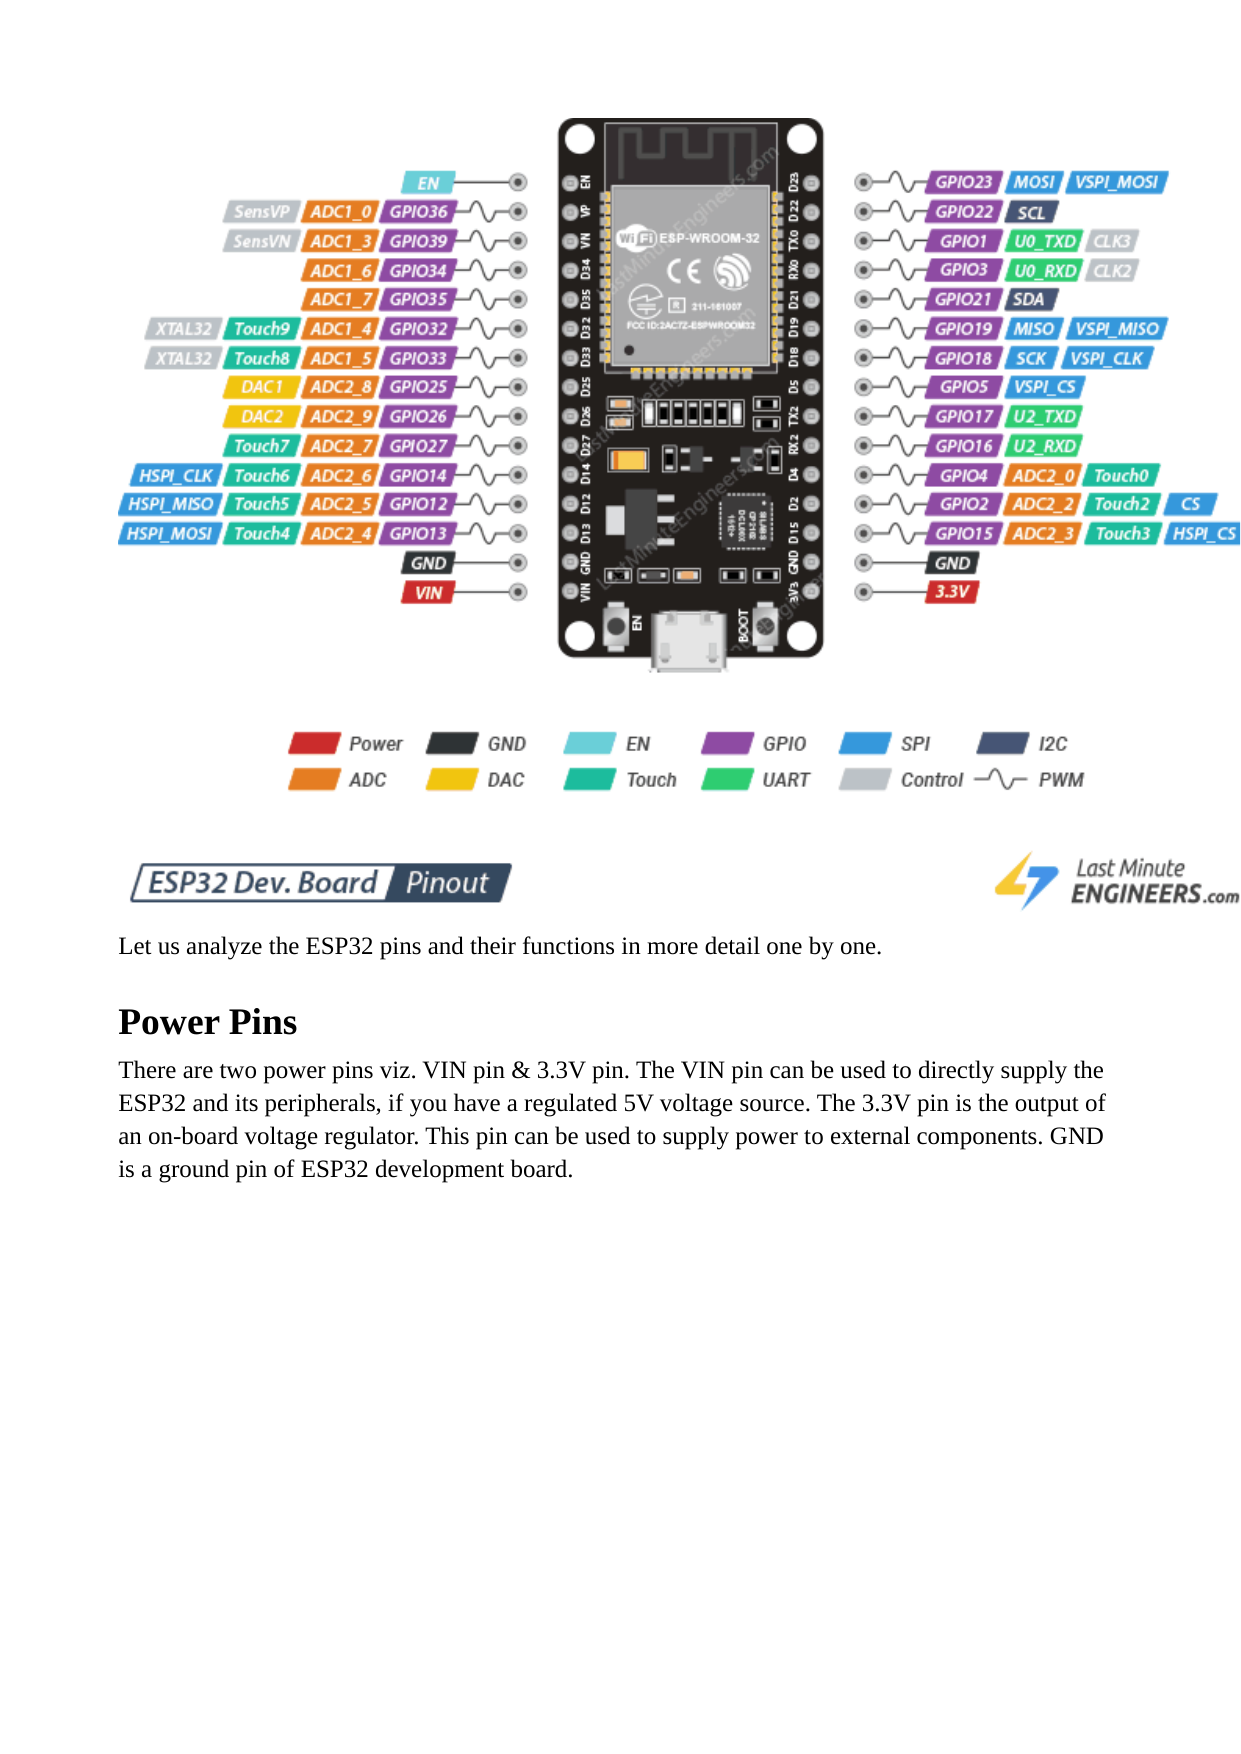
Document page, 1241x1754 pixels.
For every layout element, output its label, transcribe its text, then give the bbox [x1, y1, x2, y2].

text There are two power pins viz. VIN pin & 3.3V pin. The VIN pin can be used to directly supply the ESP32 and its peripherals, if you have a regulated 5V voltage source. The 3.3V pin is the output of an on-board voltage regulator. This pin can be used to supply power to external components. GND is a ground pin of ESP32 development board. [118, 1055, 1122, 1183]
subtitle Power Pins [118, 999, 1122, 1042]
text Let us analyze the ESP32 pins and their functions in more detail one by one. [118, 931, 1122, 959]
picture [118, 118, 1241, 912]
